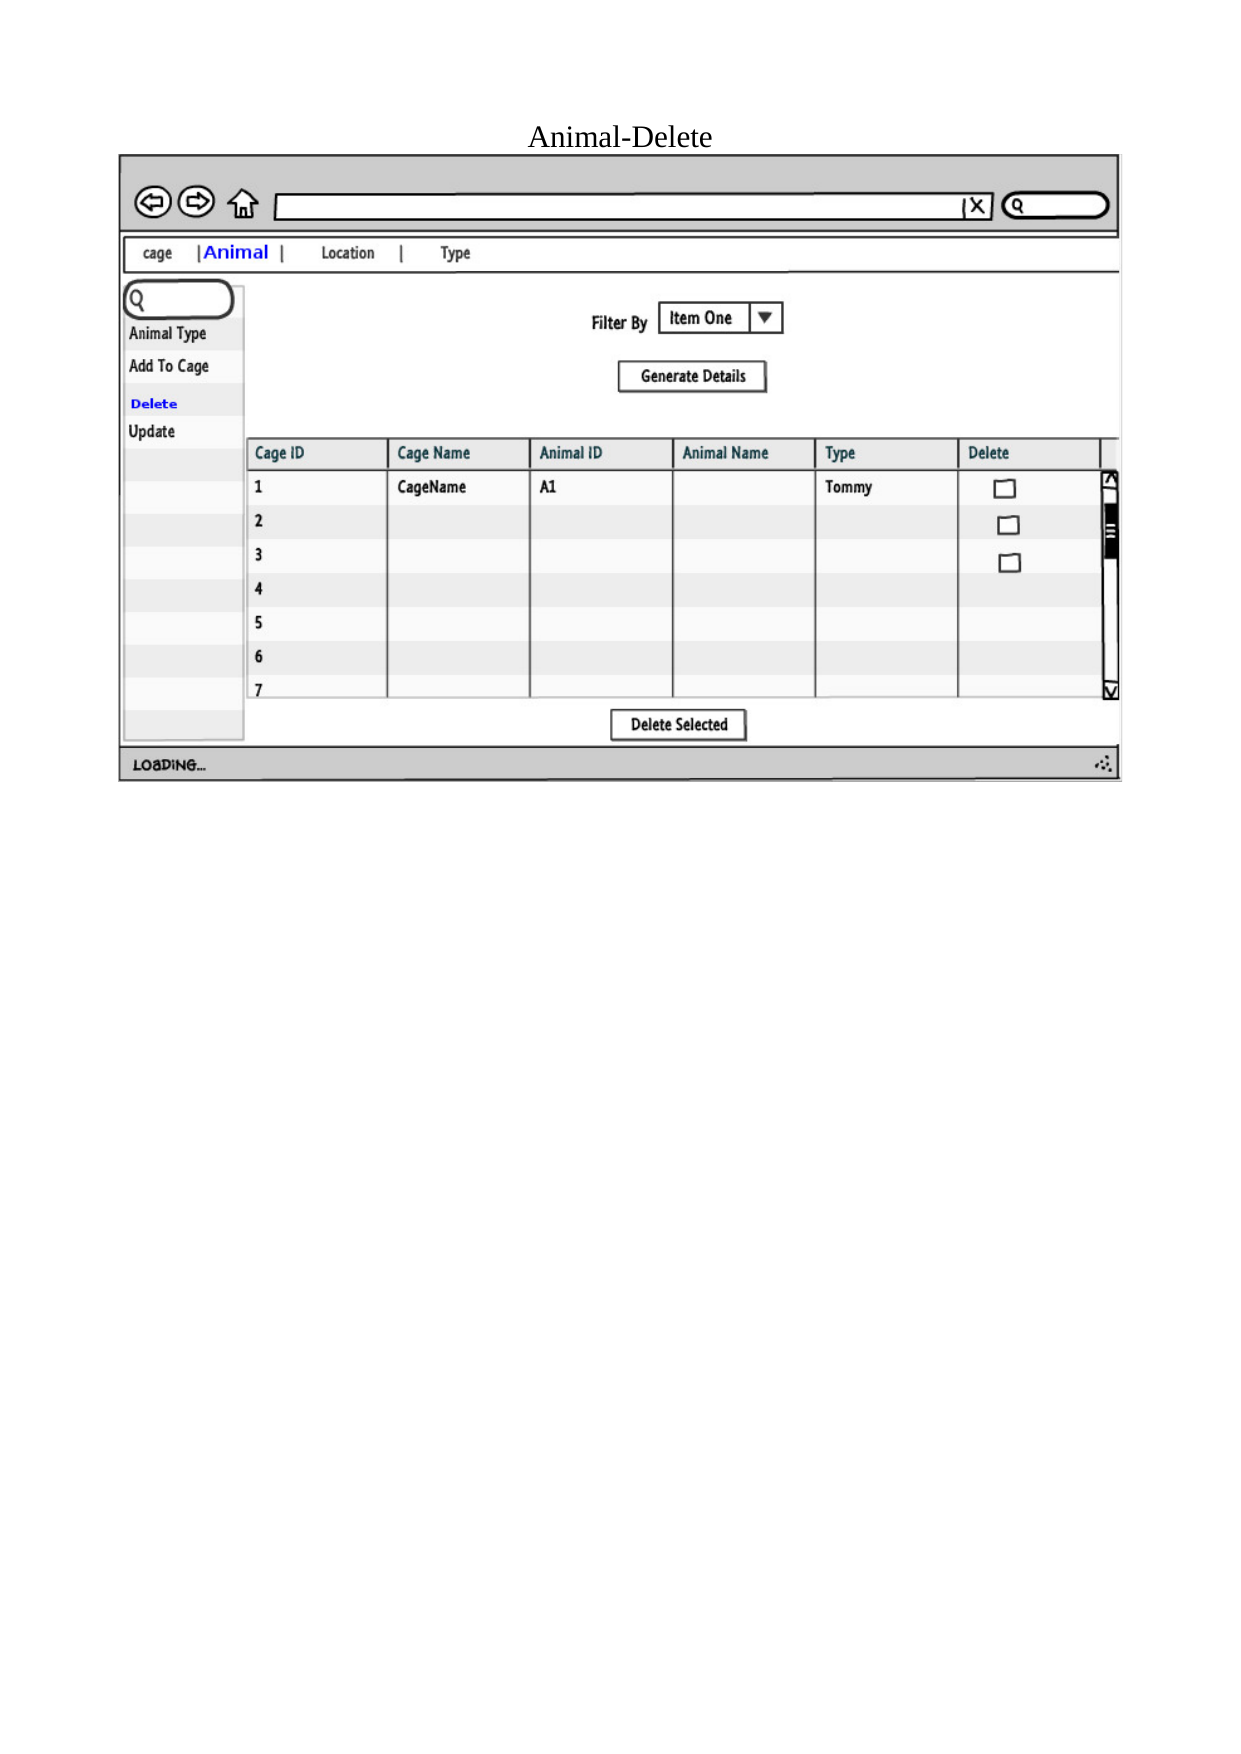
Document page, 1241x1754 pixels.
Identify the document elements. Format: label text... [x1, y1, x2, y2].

picture [118, 154, 1123, 782]
text Animal-Delete [118, 118, 1122, 154]
